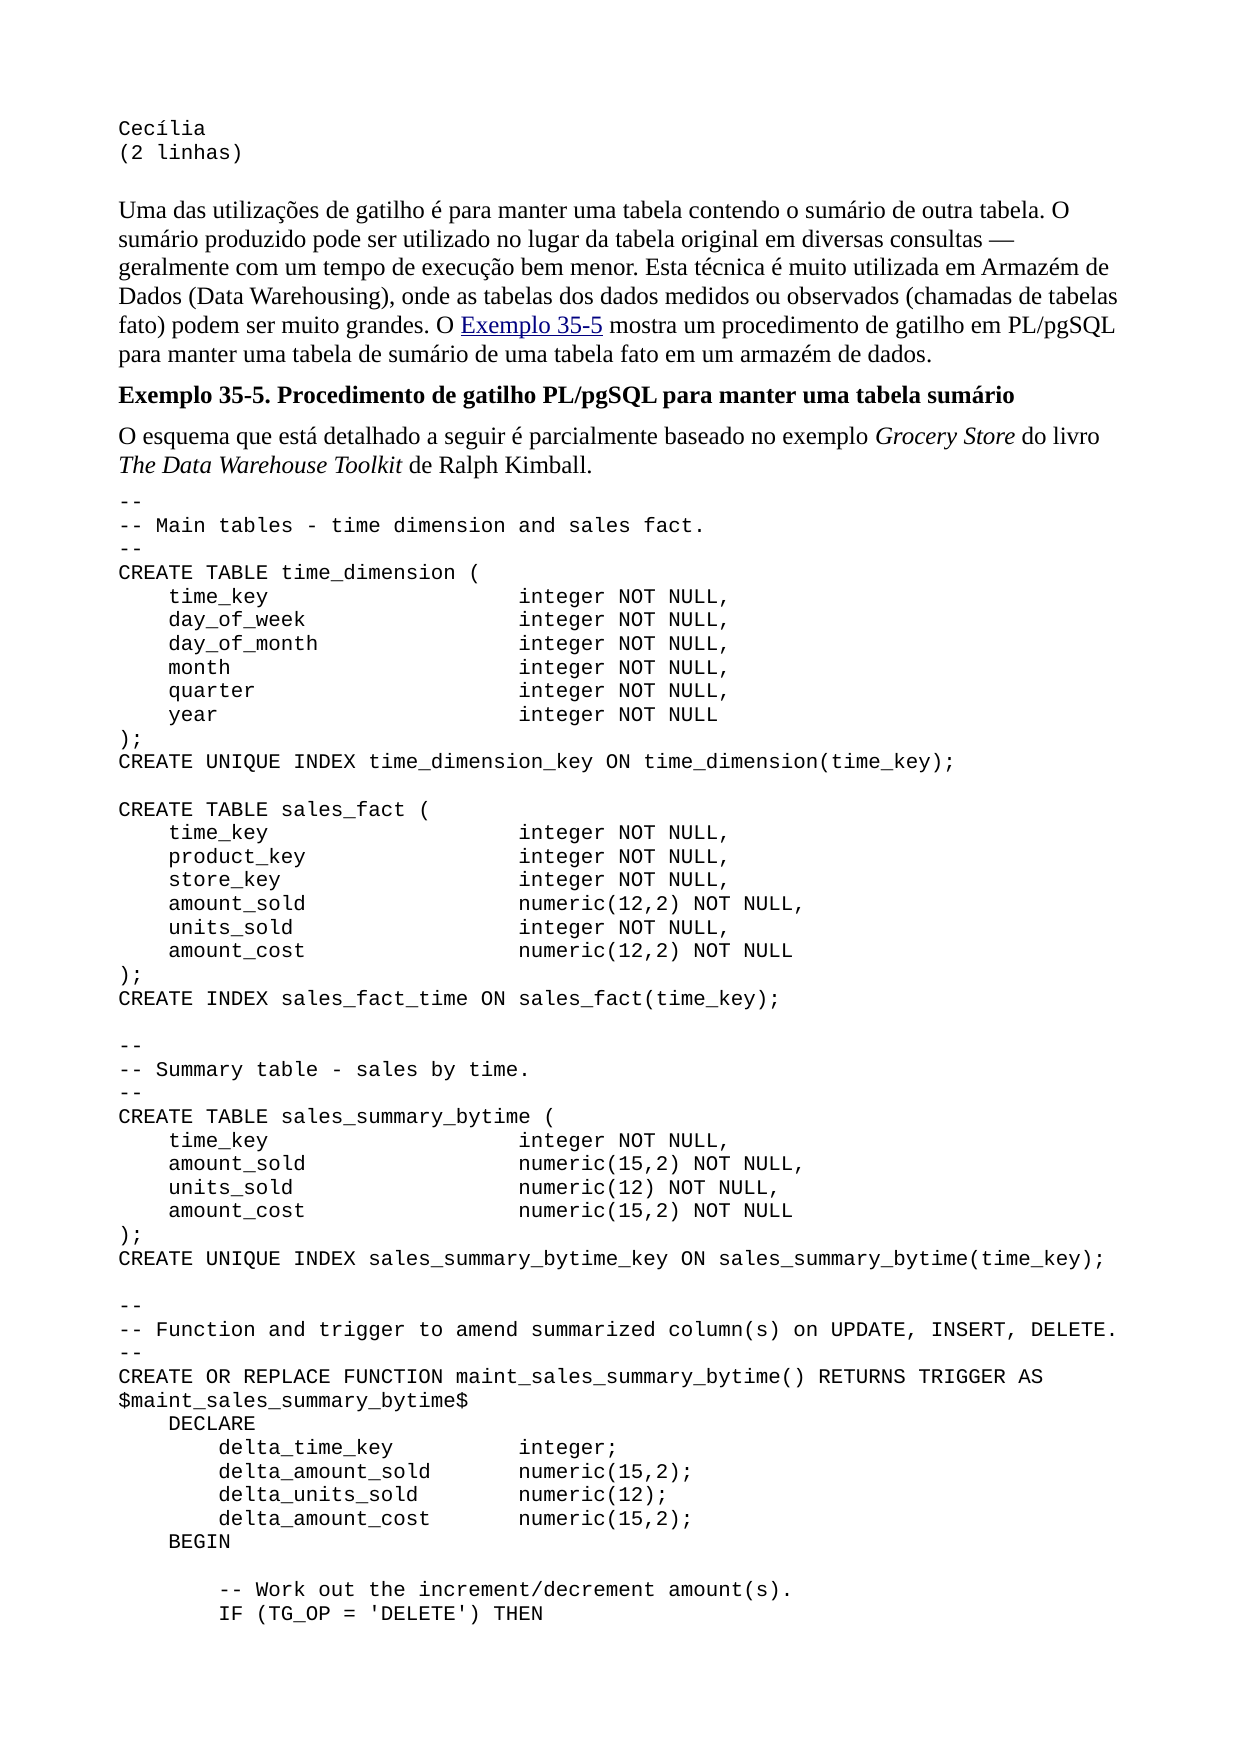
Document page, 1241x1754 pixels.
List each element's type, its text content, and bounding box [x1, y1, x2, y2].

text delta_amount_cost numeric(15,2); [118, 1508, 1122, 1532]
text CREATE OR REPLACE FUNCTION maint_sales_summary_bytime() RETURNS TRIGGER AS $maint_sales_summary_bytime$ [118, 1366, 1122, 1413]
text -- Work out the increment/decrement amount(s). [118, 1579, 1122, 1602]
text CREATE INDEX sales_fact_time ON sales_fact(time_key); [118, 988, 1122, 1011]
text amount_cost numeric(12,2) NOT NULL [118, 940, 1122, 964]
text CREATE TABLE sales_summary_bytime ( [118, 1106, 1122, 1129]
text product_key integer NOT NULL, [118, 846, 1122, 869]
text day_of_month integer NOT NULL, [118, 633, 1122, 657]
text year integer NOT NULL [118, 704, 1122, 728]
text -- [118, 538, 1122, 562]
text delta_amount_sold numeric(15,2); [118, 1461, 1122, 1484]
text CREATE UNIQUE INDEX time_dimension_key ON time_dimension(time_key); [118, 751, 1122, 775]
text units_sold numeric(12) NOT NULL, [118, 1177, 1122, 1201]
text -- Function and trigger to amend summarized column(s) on UPDATE, INSERT, DELETE. [118, 1319, 1122, 1342]
text IF (TG_OP = 'DELETE') THEN [118, 1602, 1122, 1626]
text -- [118, 1295, 1122, 1319]
text store_key integer NOT NULL, [118, 869, 1122, 893]
text ); [118, 964, 1122, 988]
text time_key integer NOT NULL, [118, 822, 1122, 846]
text day_of_week integer NOT NULL, [118, 609, 1122, 633]
text -- [118, 1342, 1122, 1366]
text CREATE UNIQUE INDEX sales_summary_bytime_key ON sales_summary_bytime(time_key); [118, 1248, 1122, 1271]
text time_key integer NOT NULL, [118, 1129, 1122, 1153]
text -- [118, 1082, 1122, 1106]
text quarter integer NOT NULL, [118, 680, 1122, 704]
text (2 linhas) [118, 142, 1122, 165]
text -- Main tables - time dimension and sales fact. [118, 515, 1122, 538]
text Uma das utilizações de gatilho é para manter uma tabela contendo o sumário de outra tabela. O sumário produzido pode ser utilizado no lugar da tabela original em diversas consultas — geralmente com um tempo de execução bem menor. Esta técnica é muito utilizada em Armazém de Dados (Data Warehousing), onde as tabelas dos dados medidos ou observados (chamadas de tabelas fato) podem ser muito grandes. O Exemplo 35-5 mostra um procedimento de gatilho em PL/pgSQL para manter uma tabela de sumário de uma tabela fato em um armazém de dados. [118, 195, 1122, 367]
text O esquema que está detalhado a seguir é parcialmente baseado no exemplo Grocery Store do livro The Data Warehouse Toolkit de Ralph Kimball. [118, 421, 1122, 479]
text -- [118, 1035, 1122, 1059]
text Exemplo 35-5. Procedimento de gatilho PL/pgSQL para manter uma tabela sumário [118, 380, 1122, 409]
text month integer NOT NULL, [118, 657, 1122, 680]
text amount_cost numeric(15,2) NOT NULL [118, 1201, 1122, 1224]
text delta_units_sold numeric(12); [118, 1484, 1122, 1508]
text CREATE TABLE sales_fact ( [118, 798, 1122, 822]
text units_sold integer NOT NULL, [118, 917, 1122, 940]
text delta_time_key integer; [118, 1437, 1122, 1461]
text amount_sold numeric(15,2) NOT NULL, [118, 1153, 1122, 1177]
text ); [118, 728, 1122, 751]
text BEGIN [118, 1532, 1122, 1555]
text -- [118, 491, 1122, 515]
text time_key integer NOT NULL, [118, 586, 1122, 609]
text CREATE TABLE time_dimension ( [118, 562, 1122, 586]
text ); [118, 1224, 1122, 1248]
text amount_sold numeric(12,2) NOT NULL, [118, 893, 1122, 917]
text DECLARE [118, 1413, 1122, 1437]
text Cecília [118, 118, 1122, 142]
text -- Summary table - sales by time. [118, 1059, 1122, 1082]
